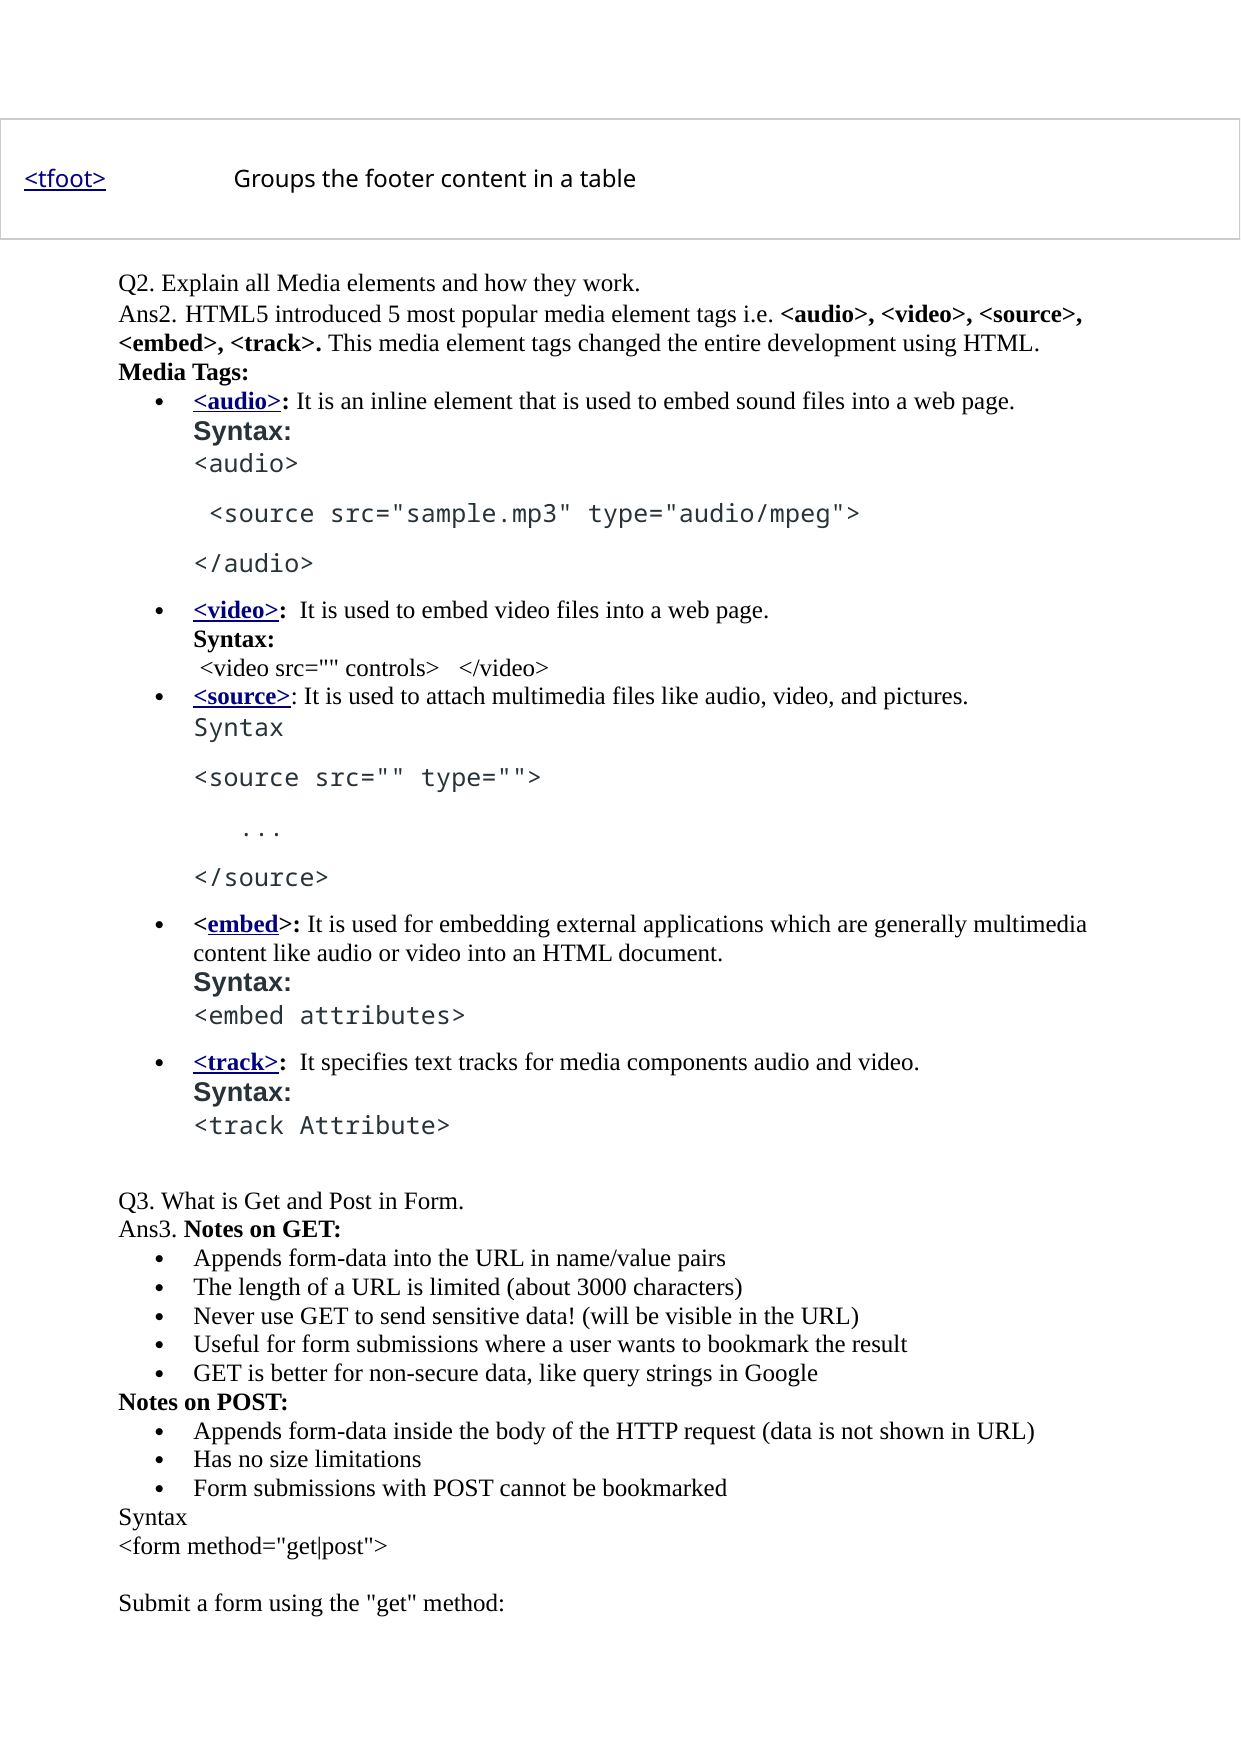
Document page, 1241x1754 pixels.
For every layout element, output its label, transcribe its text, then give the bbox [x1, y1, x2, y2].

list <source>: It is used to attach multimedia files like audio, video, and pictures. [156, 681, 1122, 710]
text <source src="" type=""> [193, 760, 1122, 794]
text Q3. What is Get and Post in Form. [118, 1186, 1122, 1214]
text Q2. Explain all Media elements and how they work. [118, 268, 1122, 297]
text Ans3. Notes on GET: [118, 1214, 1122, 1243]
text Syntax [193, 710, 1122, 744]
list Useful for form submissions where a user wants to bookmark the result [156, 1329, 1122, 1358]
text Ans2. HTML5 introduced 5 most popular media element tags i.e. <audio>, <video>, <source>, <embed>, <track>. This media element tags changed the entire development using HTML. [118, 297, 1122, 357]
list Has no size limitations [156, 1444, 1122, 1473]
text Syntax: [193, 624, 1122, 653]
list <track>: It specifies text tracks for media components audio and video. [156, 1047, 1122, 1076]
list <audio>: It is an inline element that is used to embed sound files into a web page. [156, 386, 1122, 415]
list Form submissions with POST cannot be bookmarked [156, 1473, 1122, 1502]
text Submit a form using the "get" method: [118, 1588, 1122, 1617]
list Never use GET to send sensitive data! (will be visible in the URL) [156, 1301, 1122, 1329]
table_cell <tfoot> [1, 120, 221, 238]
table_cell Groups the footer content in a table [221, 120, 1239, 238]
text Media Tags: [118, 357, 1122, 386]
list Appends form-data inside the body of the HTTP request (data is not shown in URL) [156, 1416, 1122, 1444]
text <track Attribute> [193, 1107, 1122, 1141]
text <video src="" controls> </video> [193, 653, 1122, 681]
text </source> [193, 859, 1122, 893]
list </audio> [193, 545, 1122, 579]
list <embed>: It is used for embedding external applications which are generally multimedia content like audio or video into an HTML document. [156, 909, 1122, 966]
text Syntax: [193, 966, 1122, 998]
list Syntax: [193, 415, 1122, 446]
text <embed attributes> [193, 998, 1122, 1032]
text Notes on POST: [118, 1387, 1122, 1416]
text ... [193, 809, 1122, 843]
list The length of a URL is limited (about 3000 characters) [156, 1272, 1122, 1301]
text Syntax: [193, 1076, 1122, 1107]
text <form method="get|post"> [118, 1531, 1122, 1559]
text Syntax [118, 1502, 1122, 1531]
list Appends form-data into the URL in name/value pairs [156, 1243, 1122, 1272]
list <video>: It is used to embed video files into a web page. [156, 595, 1122, 624]
list <source src="sample.mp3" type="audio/mpeg"> [193, 496, 1122, 530]
list <audio> [193, 446, 1122, 480]
list GET is better for non-secure data, like query strings in Google [156, 1358, 1122, 1387]
